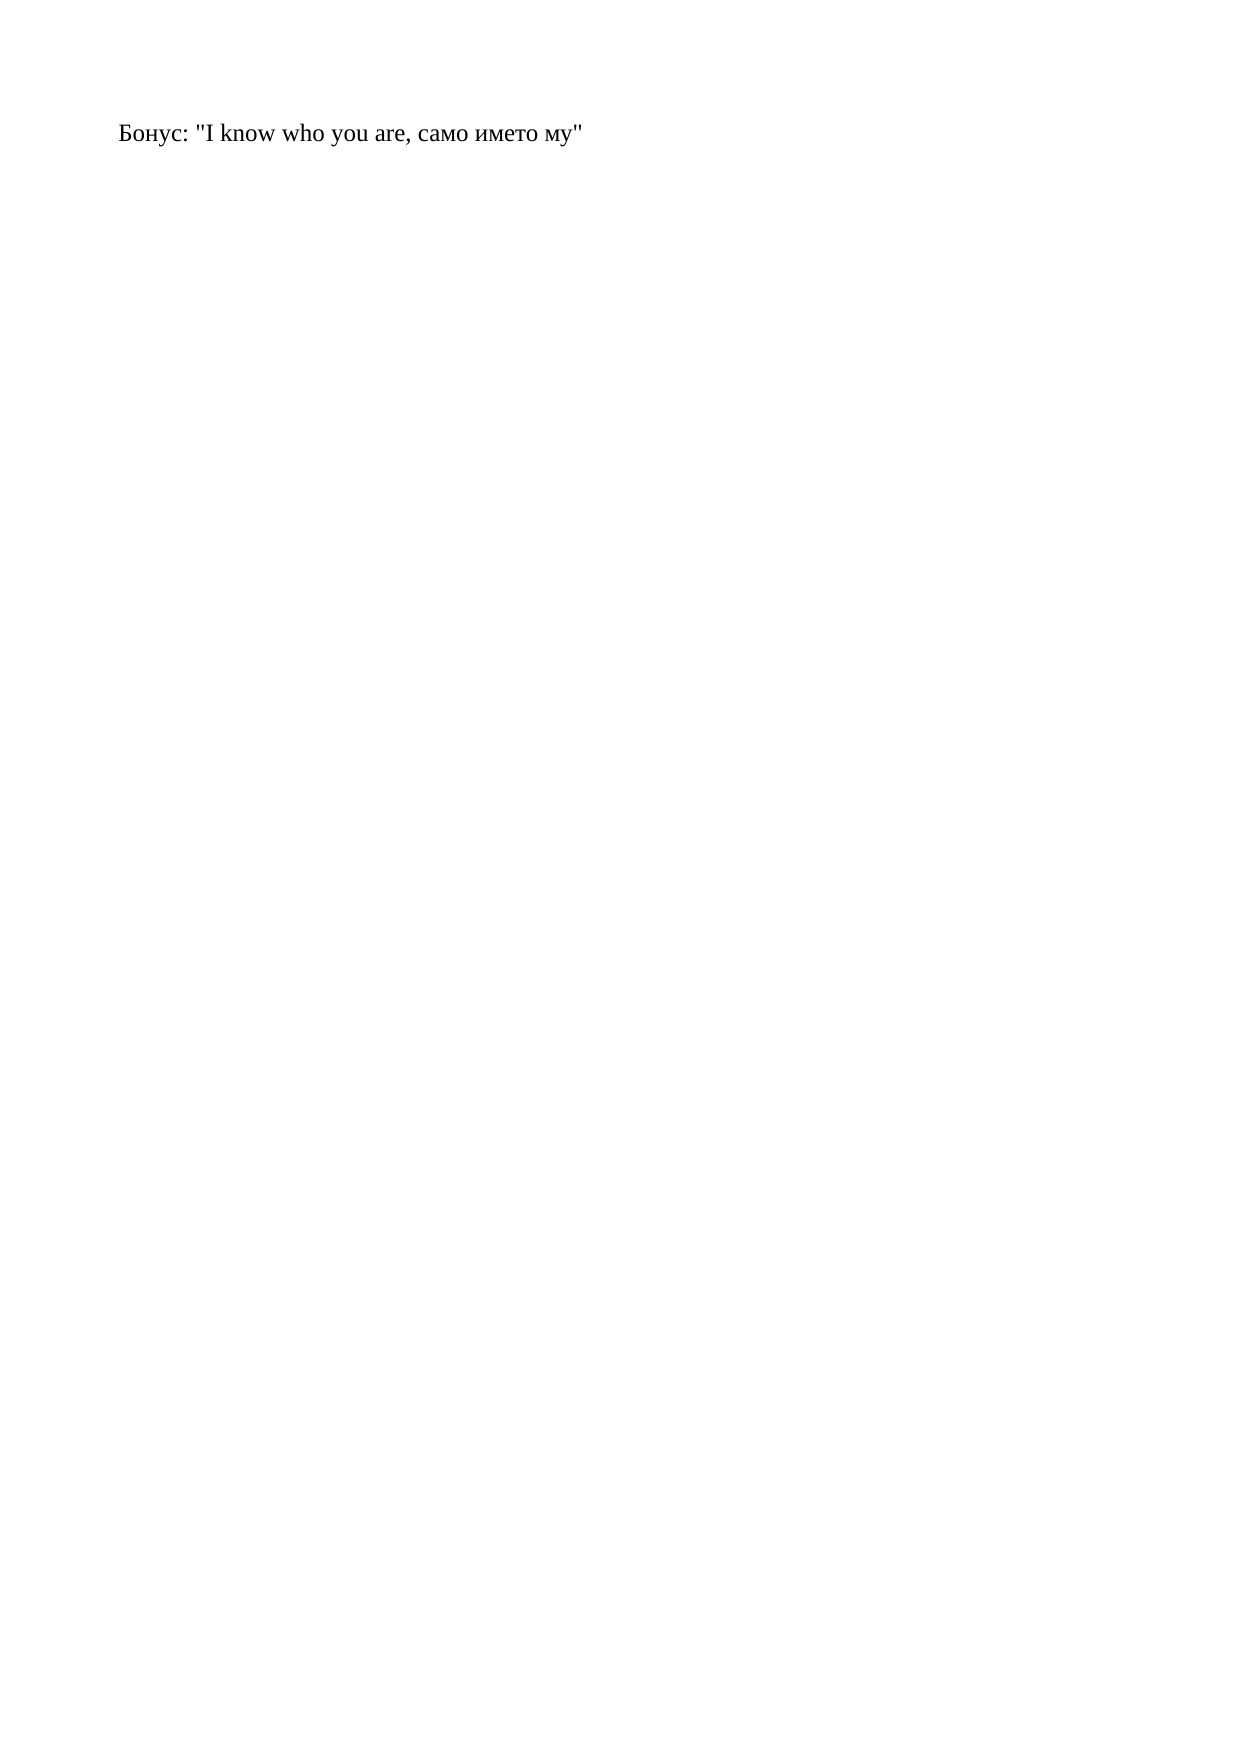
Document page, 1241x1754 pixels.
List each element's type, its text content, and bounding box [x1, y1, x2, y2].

text Бонус: "I know who you are, само името му" [118, 118, 1122, 147]
